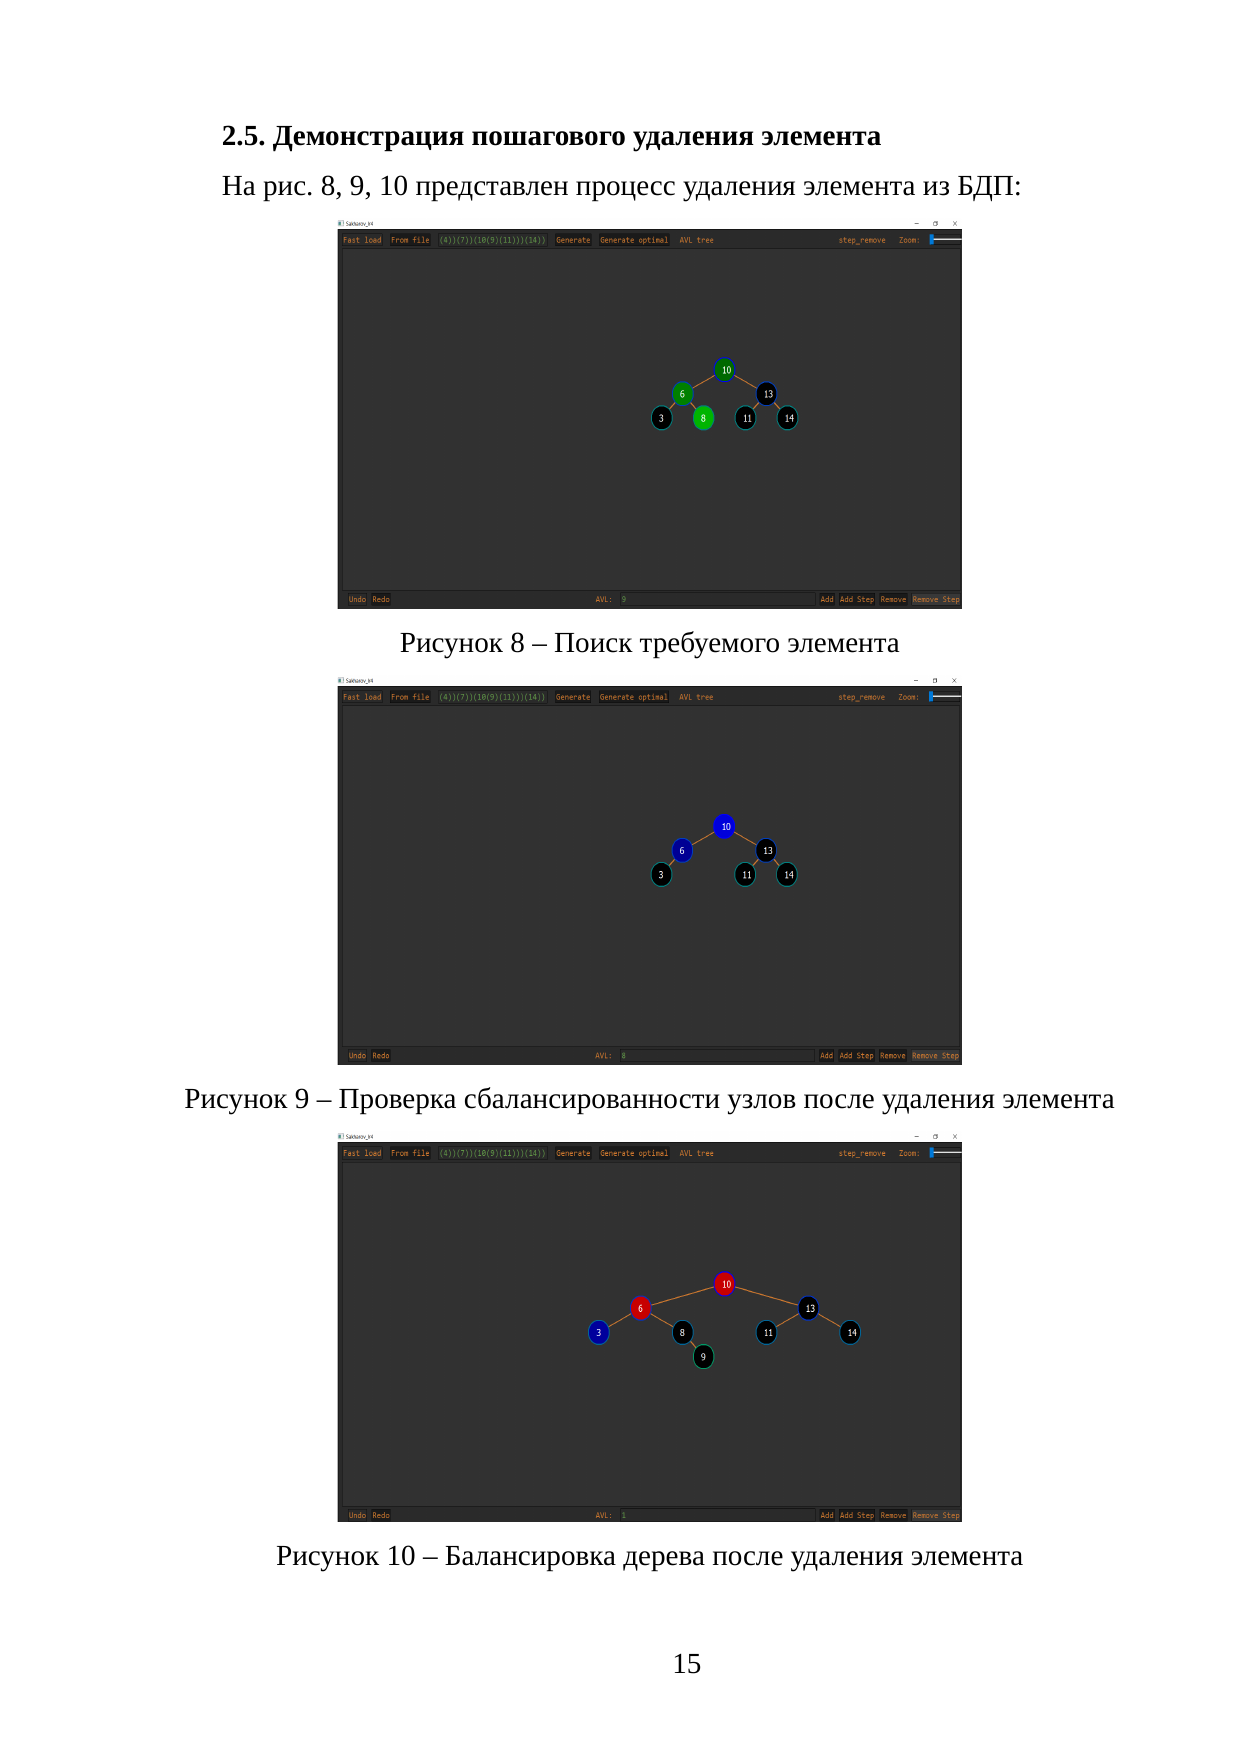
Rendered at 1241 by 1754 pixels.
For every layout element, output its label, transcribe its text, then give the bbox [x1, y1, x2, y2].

text Рисунок 10 – Балансировка дерева после удаления элемента [148, 1538, 1152, 1572]
text Рисунок 9 – Проверка сбалансированности узлов после удаления элемента [148, 1082, 1152, 1115]
text На рис. 8, 9, 10 представлен процесс удаления элемента из БДП: [148, 168, 1152, 202]
text Рисунок 8 – Поиск требуемого элемента [148, 625, 1152, 658]
subtitle 2.5. Демонстрация пошагового удаления элемента [148, 118, 1152, 152]
